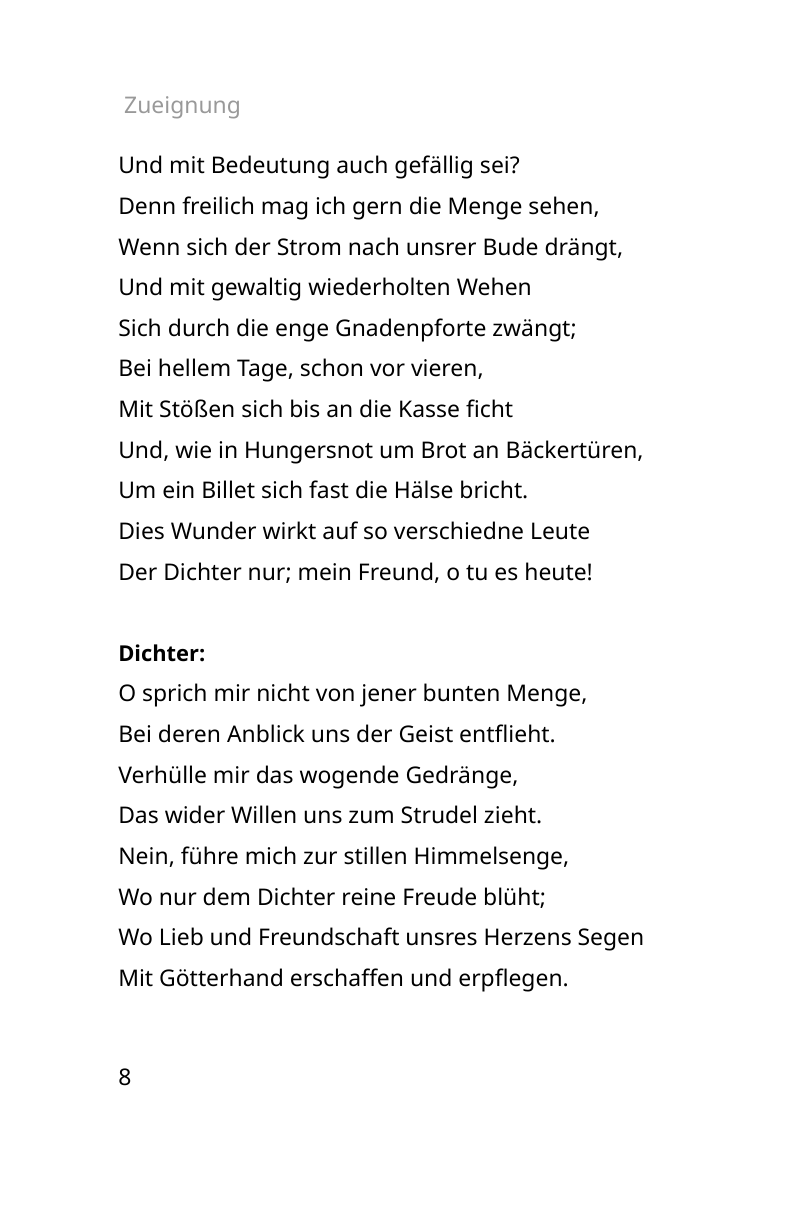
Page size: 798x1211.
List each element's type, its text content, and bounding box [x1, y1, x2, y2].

text Und mit Bedeutung auch gefällig sei? Denn freilich mag ich gern die Menge sehen, Wenn sich der Strom nach unsrer Bude drängt, Und mit gewaltig wiederholten Wehen Sich durch die enge Gnadenpforte zwängt; Bei hellem Tage, schon vor vieren, Mit Stößen sich bis an die Kasse ficht Und, wie in Hungersnot um Brot an Bäckertüren, Um ein Billet sich fast die Hälse bricht. Dies Wunder wirkt auf so verschiedne Leute Der Dichter nur; mein Freund, o tu es heute! [118, 149, 679, 587]
text Dichter: O sprich mir nicht von jener bunten Menge, Bei deren Anblick uns der Geist entflieht. Verhülle mir das wogende Gedränge, Das wider Willen uns zum Strudel zieht. Nein, führe mich zur stillen Himmelsenge, Wo nur dem Dichter reine Freude blüht; Wo Lieb und Freundschaft unsres Herzens Segen Mit Götterhand erschaffen und erpflegen. [118, 614, 679, 993]
